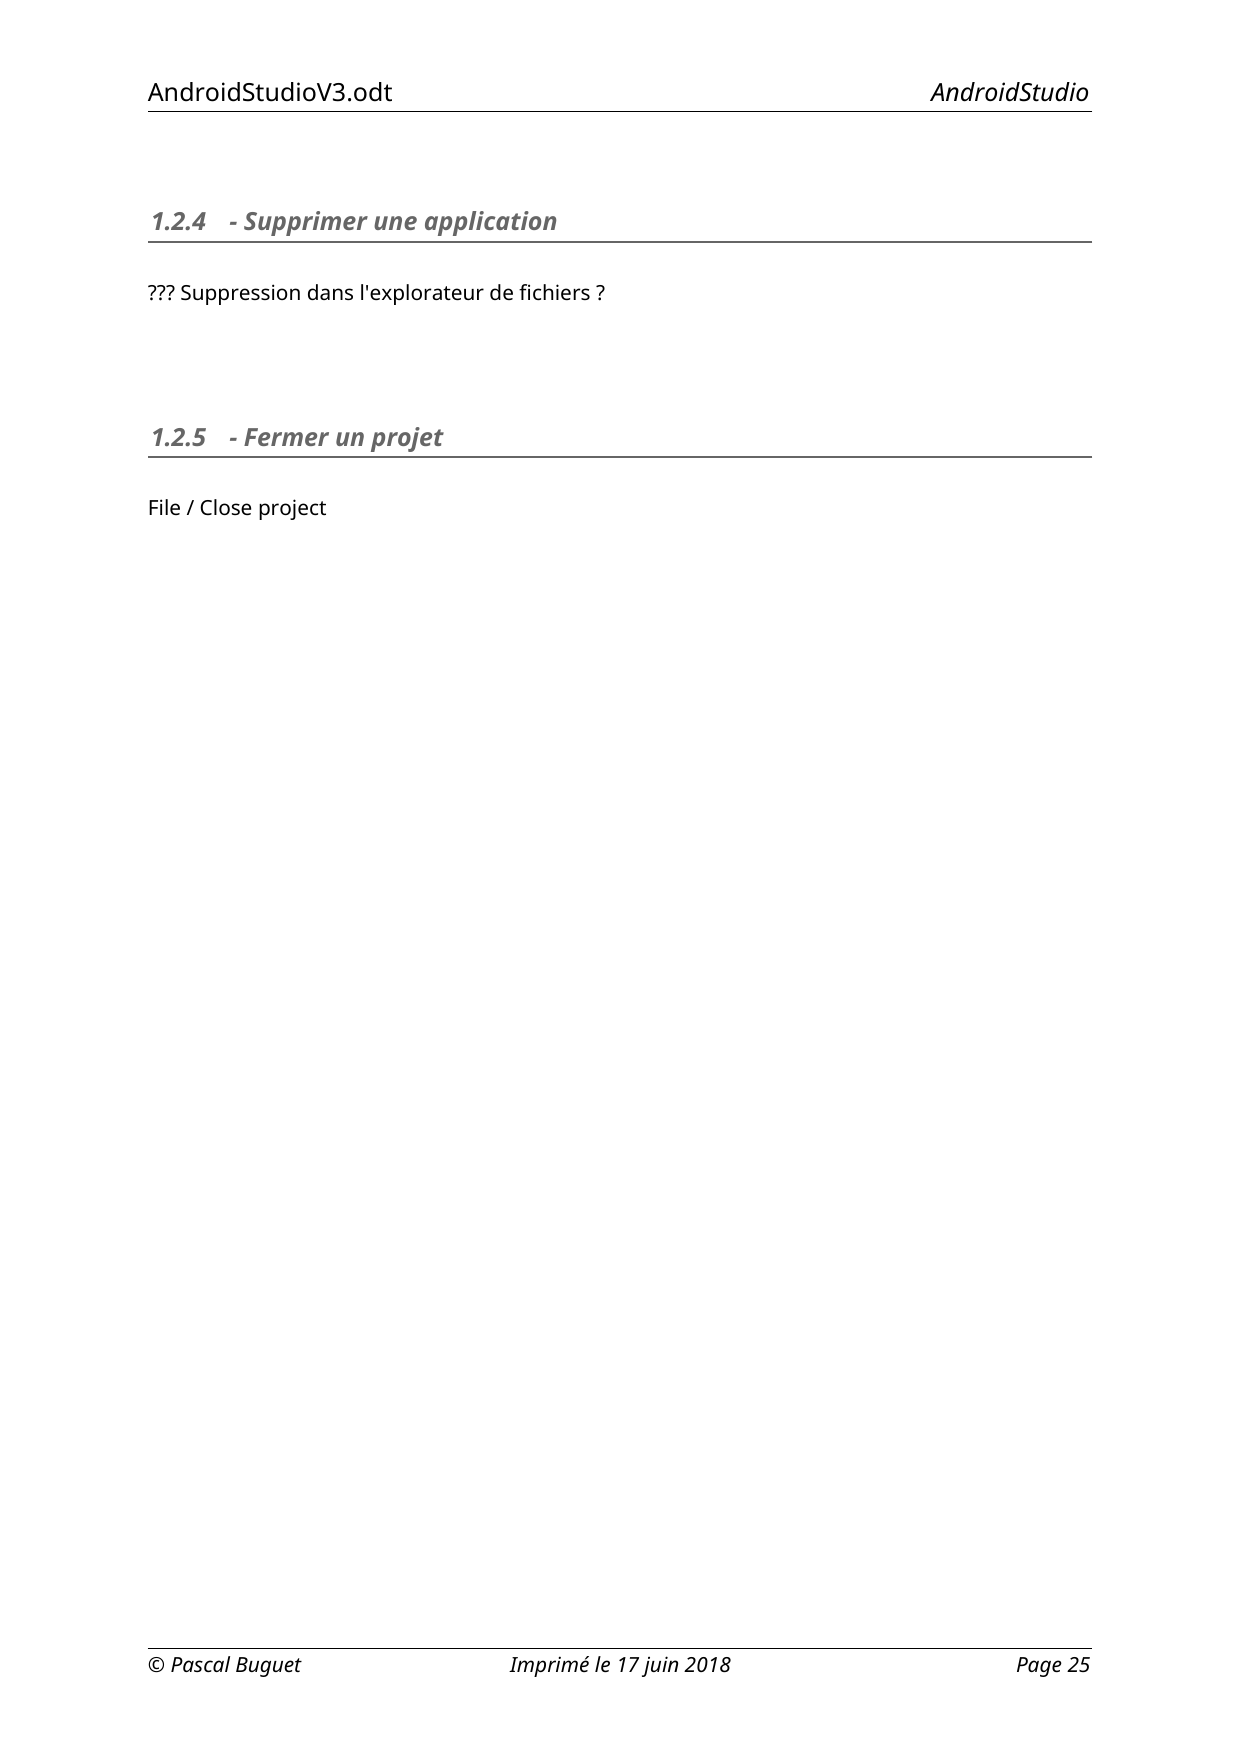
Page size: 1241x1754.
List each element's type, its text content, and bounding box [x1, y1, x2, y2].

text ??? Suppression dans l'explorateur de fichiers ? [148, 278, 1092, 306]
subtitle - Fermer un projet [148, 417, 1092, 456]
subtitle - Supprimer une application [148, 201, 1092, 241]
text File / Close project [148, 493, 1092, 522]
